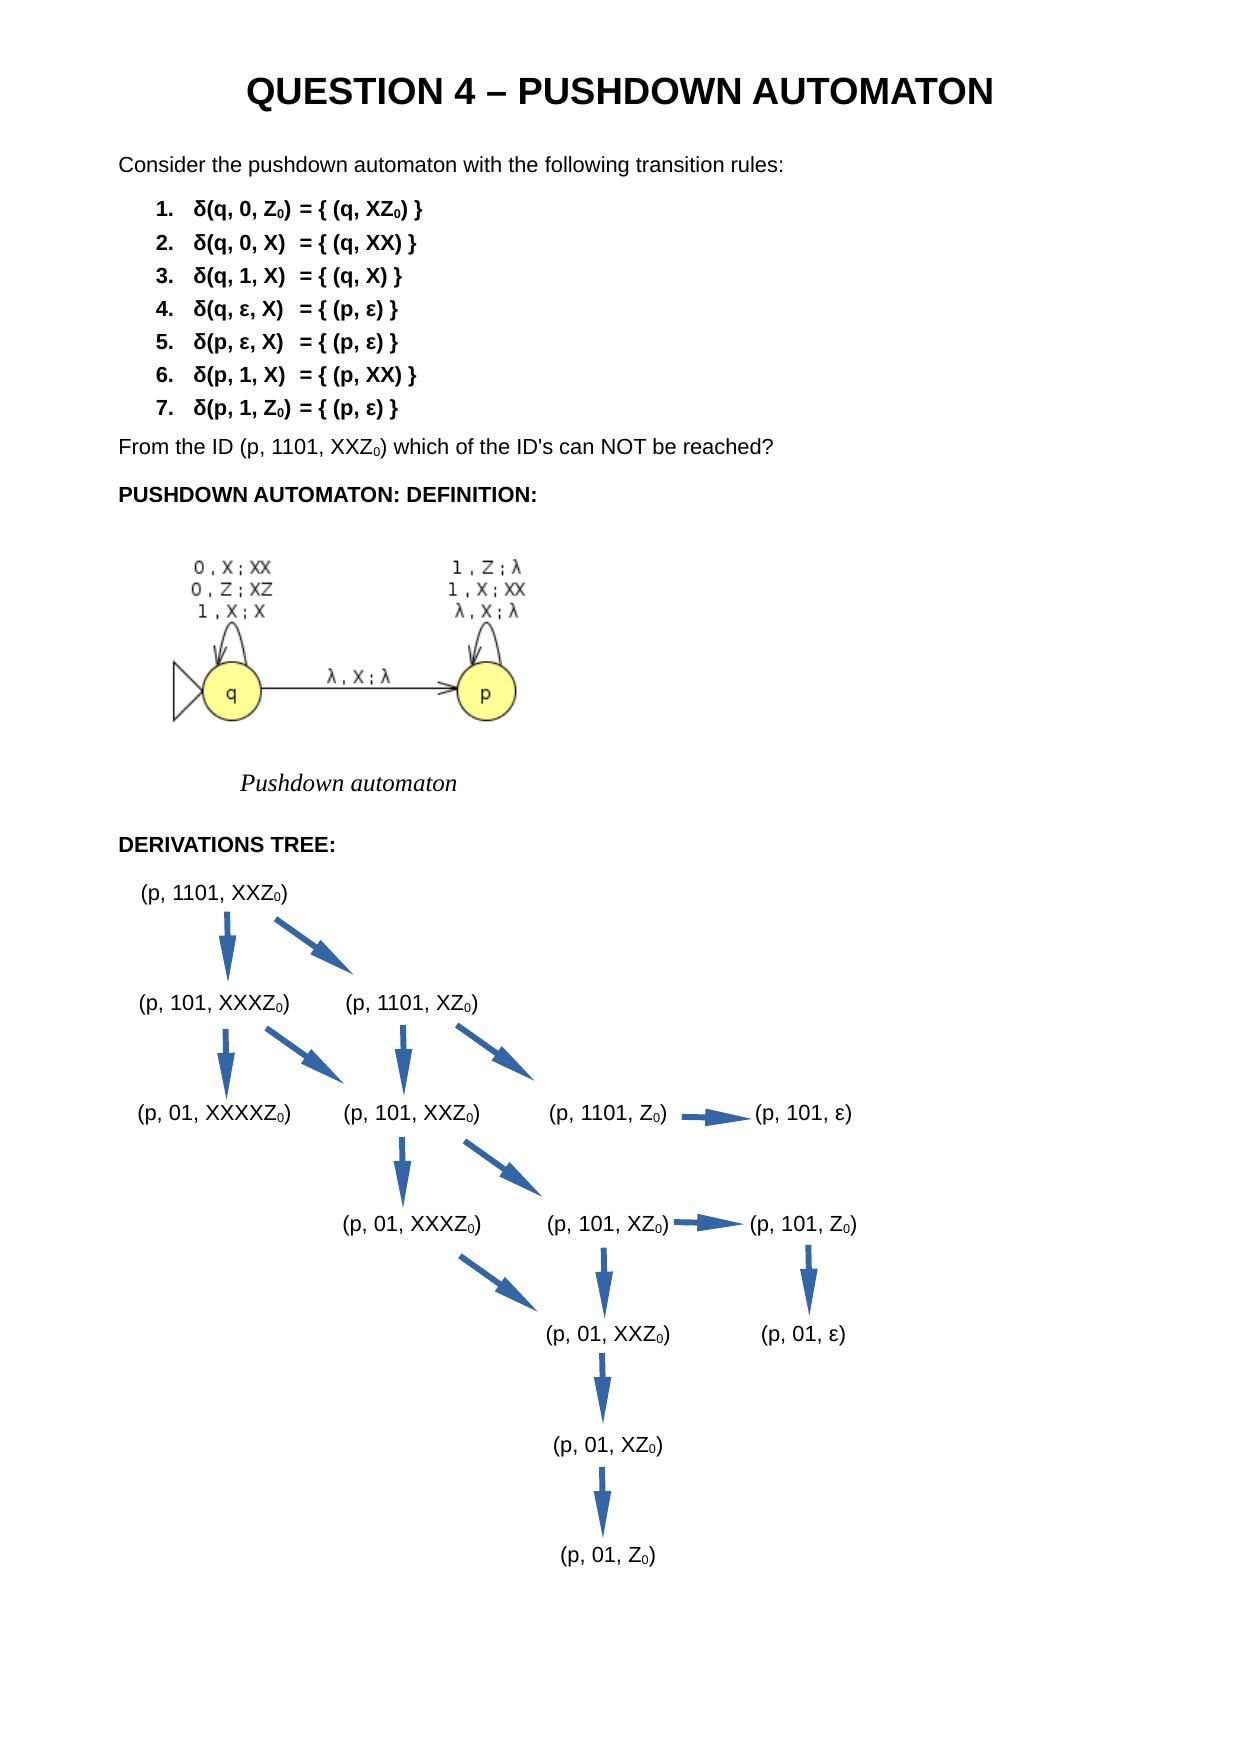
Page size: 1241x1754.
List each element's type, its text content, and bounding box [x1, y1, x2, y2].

table_cell [513, 1475, 599, 1524]
table_header [310, 862, 513, 922]
list δ(p, 1, Z0) = { (p, ε) } [156, 395, 1122, 420]
table_cell [703, 1143, 904, 1193]
table_cell [474, 1143, 513, 1166]
table_cell [605, 1364, 702, 1414]
table_cell [118, 1475, 310, 1524]
text From the ID (p, 1101, XXZ0) which of the ID's can NOT be reached? [118, 434, 1122, 459]
table_header [513, 862, 702, 922]
table_cell [703, 1364, 904, 1414]
table_cell [118, 1254, 310, 1303]
text PUSHDOWN AUTOMATON: DEFINITION: [118, 482, 1122, 507]
table_cell [229, 1033, 310, 1083]
table_cell [289, 923, 310, 938]
table_cell (p, 101, XXZ0) [310, 1083, 513, 1143]
table_cell (p, 01, XZ0) [513, 1414, 702, 1474]
table_cell [310, 1414, 513, 1474]
table_cell (p, 101, ε) [703, 1083, 904, 1143]
table_cell [703, 1414, 904, 1474]
table_cell [703, 1524, 904, 1585]
table_cell (p, 101, XZ0) [513, 1193, 702, 1254]
table_cell [118, 1414, 310, 1474]
table_cell [310, 1364, 513, 1414]
list δ(q, 0, X) = { (q, XX) } [156, 229, 1122, 255]
table_cell (p, 01, XXXXZ0) [118, 1083, 310, 1143]
table_cell [310, 1033, 401, 1083]
table_cell (p, 01, XXZ0) [513, 1304, 702, 1364]
list δ(p, 1, X) = { (p, XX) } [156, 362, 1122, 387]
table_cell [513, 1364, 600, 1414]
table_cell [310, 1304, 513, 1364]
table_cell [118, 923, 225, 972]
table_cell [231, 923, 310, 972]
list δ(q, 1, X) = { (q, X) } [156, 263, 1122, 288]
table_cell (p, 1101, XZ0) [310, 972, 513, 1033]
table_cell [703, 1033, 904, 1083]
table_cell [513, 1033, 702, 1083]
table_cell [280, 1033, 310, 1053]
table_cell [513, 1143, 702, 1193]
table_cell (p, 01, ε) [703, 1304, 904, 1364]
text Pushdown automaton [118, 537, 581, 796]
text Consider the pushdown automaton with the following transition rules: [118, 152, 1122, 177]
table_cell [703, 1254, 806, 1303]
table_cell [513, 972, 702, 1033]
table_cell [812, 1254, 904, 1303]
table_cell [475, 1033, 513, 1056]
list δ(q, 0, Z0) = { (q, XZ0) } [156, 196, 1122, 222]
table_cell [310, 1524, 513, 1585]
table_header (p, 1101, XXZ0) [118, 862, 310, 922]
table_cell [118, 1364, 310, 1414]
table_cell [310, 1254, 513, 1303]
table_cell [310, 1143, 399, 1193]
list δ(p, ε, X) = { (p, ε) } [156, 329, 1122, 354]
table_cell [464, 1254, 513, 1284]
table_cell [118, 1524, 310, 1585]
table_header [703, 862, 904, 922]
table_cell [703, 972, 904, 1033]
text DERIVATIONS TREE: [118, 832, 1122, 857]
table_cell [310, 955, 345, 972]
table_cell [606, 1475, 702, 1524]
table_cell [513, 923, 702, 972]
table_cell (p, 01, Z0) [513, 1524, 702, 1585]
table_cell [118, 1304, 310, 1364]
table_cell (p, 01, XXXZ0) [310, 1193, 513, 1254]
table_cell [310, 1475, 513, 1524]
table_cell [703, 923, 904, 972]
table_cell [407, 1033, 513, 1083]
table_cell (p, 101, XXXZ0) [118, 972, 310, 1033]
table_cell [118, 1033, 223, 1083]
table_cell [310, 1069, 340, 1083]
table_cell [607, 1254, 702, 1303]
table_cell [310, 923, 513, 972]
picture [150, 524, 550, 768]
table_cell [118, 1143, 310, 1193]
table_cell [513, 1254, 601, 1303]
table_cell [406, 1143, 513, 1193]
table_cell [118, 1193, 310, 1254]
table_cell [703, 1475, 904, 1524]
table_cell (p, 101, Z0) [703, 1193, 904, 1254]
table_cell [513, 1184, 532, 1193]
table_cell (p, 1101, Z0) [513, 1083, 702, 1143]
list δ(q, ε, X) = { (p, ε) } [156, 296, 1122, 321]
